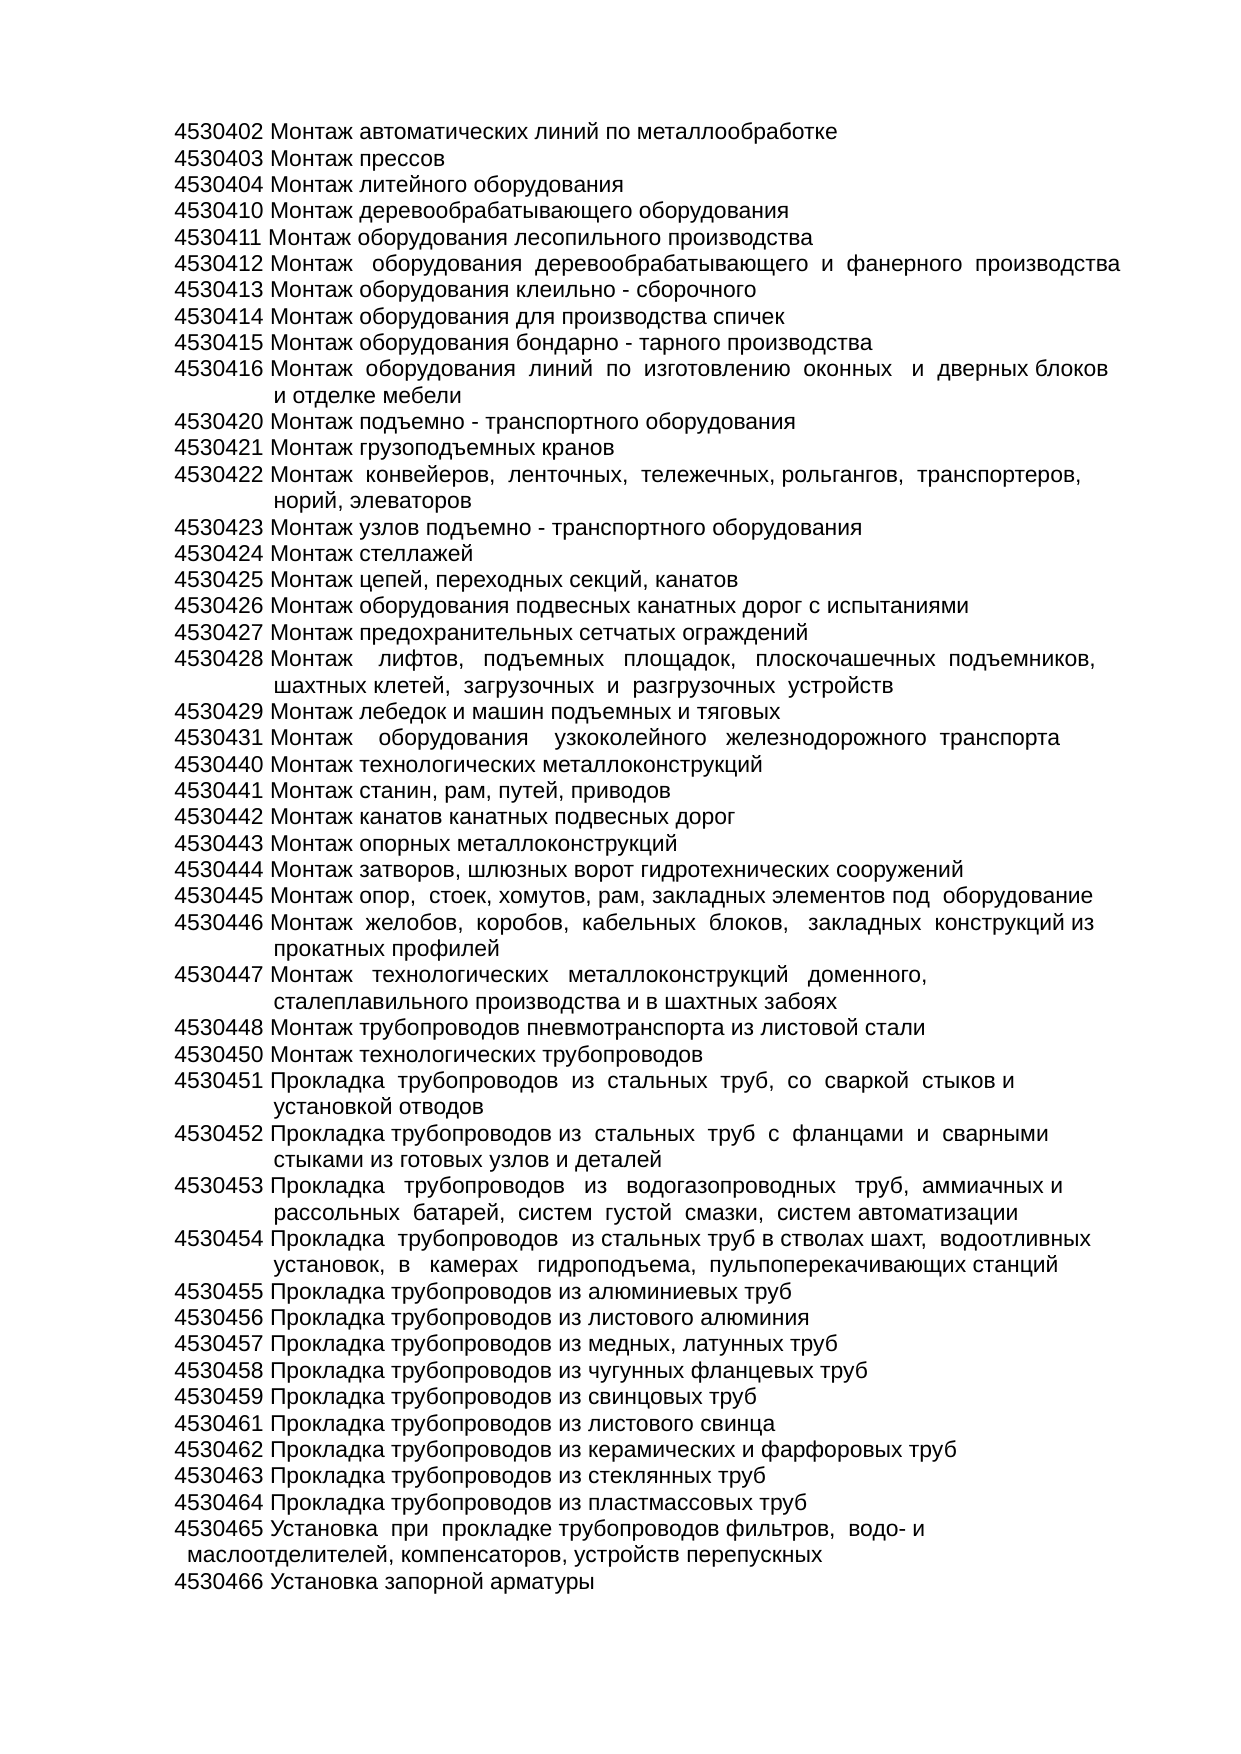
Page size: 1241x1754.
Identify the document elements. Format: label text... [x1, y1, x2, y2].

text 4530421 Монтаж грузоподъемных кранов [174, 434, 1122, 461]
text 4530452 Прокладка трубопроводов из стальных труб с фланцами и сварными стыками из готовых узлов и деталей [174, 1119, 1122, 1172]
text 4530403 Монтаж прессов [174, 144, 1122, 171]
text 4530429 Монтаж лебедок и машин подъемных и тяговых [174, 698, 1122, 724]
text 4530465 Установка при прокладке трубопроводов фильтров, водо- и [174, 1515, 1122, 1541]
text 4530431 Монтаж оборудования узкоколейного железнодорожного транспорта [174, 724, 1122, 751]
text 4530447 Монтаж технологических металлоконструкций доменного, сталеплавильного производства и в шахтных забоях [174, 961, 1122, 1014]
text 4530402 Монтаж автоматических линий по металлообработке [174, 118, 1122, 144]
text 4530454 Прокладка трубопроводов из стальных труб в стволах шахт, водоотливных установок, в камерах гидроподъема, пульпоперекачивающих станций [174, 1225, 1122, 1278]
text 4530456 Прокладка трубопроводов из листового алюминия [174, 1304, 1122, 1330]
text 4530466 Установка запорной арматуры [174, 1568, 1122, 1594]
text 4530427 Монтаж предохранительных сетчатых ограждений [174, 619, 1122, 645]
text маслоотделителей, компенсаторов, устройств перепускных [174, 1541, 1122, 1568]
text 4530415 Монтаж оборудования бондарно - тарного производства [174, 329, 1122, 355]
text 4530448 Монтаж трубопроводов пневмотранспорта из листовой стали [174, 1014, 1122, 1041]
text 4530462 Прокладка трубопроводов из керамических и фарфоровых труб [174, 1436, 1122, 1462]
text 4530446 Монтаж желобов, коробов, кабельных блоков, закладных конструкций из прокатных профилей [174, 909, 1122, 961]
text 4530443 Монтаж опорных металлоконструкций [174, 830, 1122, 856]
text 4530441 Монтаж станин, рам, путей, приводов [174, 777, 1122, 803]
text 4530442 Монтаж канатов канатных подвесных дорог [174, 803, 1122, 830]
text 4530411 Монтаж оборудования лесопильного производства [174, 223, 1122, 250]
text 4530459 Прокладка трубопроводов из свинцовых труб [174, 1383, 1122, 1409]
text 4530451 Прокладка трубопроводов из стальных труб, со сваркой стыков и установкой отводов [174, 1067, 1122, 1119]
text 4530457 Прокладка трубопроводов из медных, латунных труб [174, 1330, 1122, 1357]
text 4530450 Монтаж технологических трубопроводов [174, 1041, 1122, 1067]
text 4530404 Монтаж литейного оборудования [174, 171, 1122, 197]
text 4530428 Монтаж лифтов, подъемных площадок, плоскочашечных подъемников, шахтных клетей, загрузочных и разгрузочных устройств [174, 645, 1122, 698]
text 4530422 Монтаж конвейеров, ленточных, тележечных, рольгангов, транспортеров, норий, элеваторов [174, 461, 1122, 513]
text 4530412 Монтаж оборудования деревообрабатывающего и фанерного производства [174, 250, 1122, 276]
text 4530463 Прокладка трубопроводов из стеклянных труб [174, 1462, 1122, 1488]
text 4530445 Монтаж опор, стоек, хомутов, рам, закладных элементов под оборудование [174, 882, 1122, 909]
text 4530414 Монтаж оборудования для производства спичек [174, 303, 1122, 329]
text 4530413 Монтаж оборудования клеильно - сборочного [174, 276, 1122, 303]
text 4530458 Прокладка трубопроводов из чугунных фланцевых труб [174, 1357, 1122, 1383]
text 4530461 Прокладка трубопроводов из листового свинца [174, 1409, 1122, 1436]
text 4530444 Монтаж затворов, шлюзных ворот гидротехнических сооружений [174, 856, 1122, 882]
text 4530423 Монтаж узлов подъемно - транспортного оборудования [174, 513, 1122, 540]
text 4530425 Монтаж цепей, переходных секций, канатов [174, 566, 1122, 592]
text 4530440 Монтаж технологических металлоконструкций [174, 751, 1122, 777]
text 4530455 Прокладка трубопроводов из алюминиевых труб [174, 1278, 1122, 1304]
text 4530424 Монтаж стеллажей [174, 540, 1122, 566]
text 4530420 Монтаж подъемно - транспортного оборудования [174, 408, 1122, 434]
text 4530426 Монтаж оборудования подвесных канатных дорог с испытаниями [174, 592, 1122, 619]
text 4530453 Прокладка трубопроводов из водогазопроводных труб, аммиачных и рассольных батарей, систем густой смазки, систем автоматизации [174, 1172, 1122, 1225]
text 4530410 Монтаж деревообрабатывающего оборудования [174, 197, 1122, 223]
text 4530464 Прокладка трубопроводов из пластмассовых труб [174, 1488, 1122, 1515]
text 4530416 Монтаж оборудования линий по изготовлению оконных и дверных блоков и отделке мебели [174, 355, 1122, 408]
